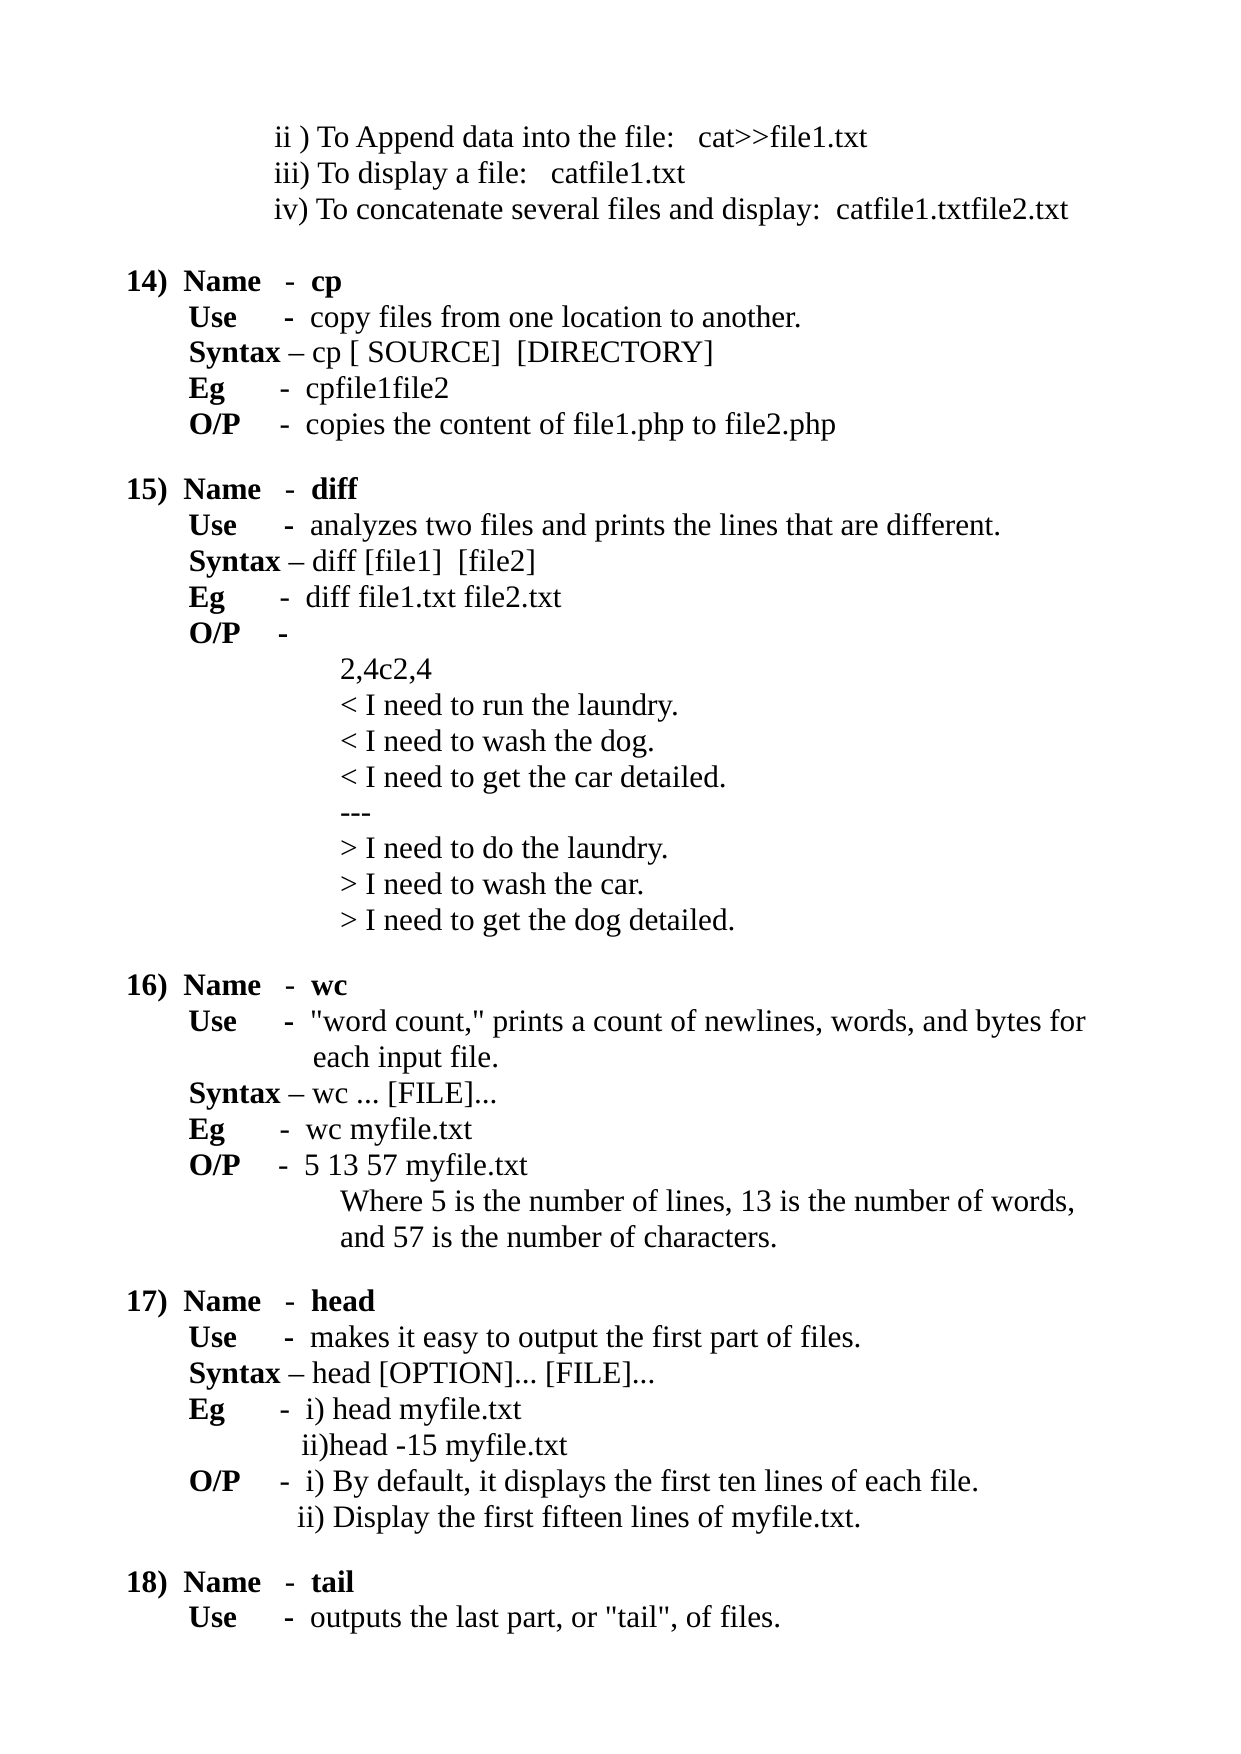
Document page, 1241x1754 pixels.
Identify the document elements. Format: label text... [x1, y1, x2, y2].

text Syntax – head [OPTION]... [FILE]... [118, 1354, 1122, 1390]
text Syntax – cp [ SOURCE] [DIRECTORY] [118, 334, 1122, 370]
text Use - copy files from one location to another. [118, 298, 1122, 334]
text --- [118, 794, 1122, 830]
text O/P - copies the content of file1.php to file2.php [118, 406, 1122, 442]
text Syntax – diff [file1] [file2] [118, 542, 1122, 578]
text Eg - cpfile1file2 [118, 370, 1122, 406]
text < I need to run the laundry. [118, 686, 1122, 722]
text ii)head -15 myfile.txt [118, 1426, 1122, 1462]
text Where 5 is the number of lines, 13 is the number of words, and 57 is the number of characters. [118, 1182, 1122, 1254]
text > I need to wash the car. [118, 866, 1122, 902]
text < I need to wash the dog. [118, 722, 1122, 758]
text iii) To display a file: catfile1.txt [118, 154, 1122, 190]
text Use - analyzes two files and prints the lines that are different. [118, 506, 1122, 542]
text O/P - [118, 614, 1122, 650]
text > I need to do the laundry. [118, 830, 1122, 866]
text 17) Name - head [118, 1282, 1122, 1318]
text Syntax – wc ... [FILE]... [118, 1074, 1122, 1110]
text < I need to get the car detailed. [118, 758, 1122, 794]
text Eg - i) head myfile.txt [118, 1390, 1122, 1426]
text O/P - i) By default, it displays the first ten lines of each file. [118, 1462, 1122, 1498]
text Use - "word count," prints a count of newlines, words, and bytes for each input file. [118, 1002, 1122, 1074]
text ii ) To Append data into the file: cat>>file1.txt [118, 118, 1122, 154]
text Use - makes it easy to output the first part of files. [118, 1318, 1122, 1354]
text O/P - 5 13 57 myfile.txt [118, 1146, 1122, 1182]
text Use - outputs the last part, or "tail", of files. [118, 1599, 1122, 1635]
text 16) Name - wc [118, 966, 1122, 1002]
text 2,4c2,4 [118, 650, 1122, 686]
text 15) Name - diff [118, 470, 1122, 506]
text Eg - diff file1.txt file2.txt [118, 578, 1122, 614]
text Eg - wc myfile.txt [118, 1110, 1122, 1146]
text 18) Name - tail [118, 1563, 1122, 1599]
text 14) Name - cp [118, 262, 1122, 298]
text iv) To concatenate several files and display: catfile1.txtfile2.txt [118, 190, 1122, 226]
text > I need to get the dog detailed. [118, 902, 1122, 937]
text ii) Display the first fifteen lines of myfile.txt. [118, 1498, 1122, 1534]
